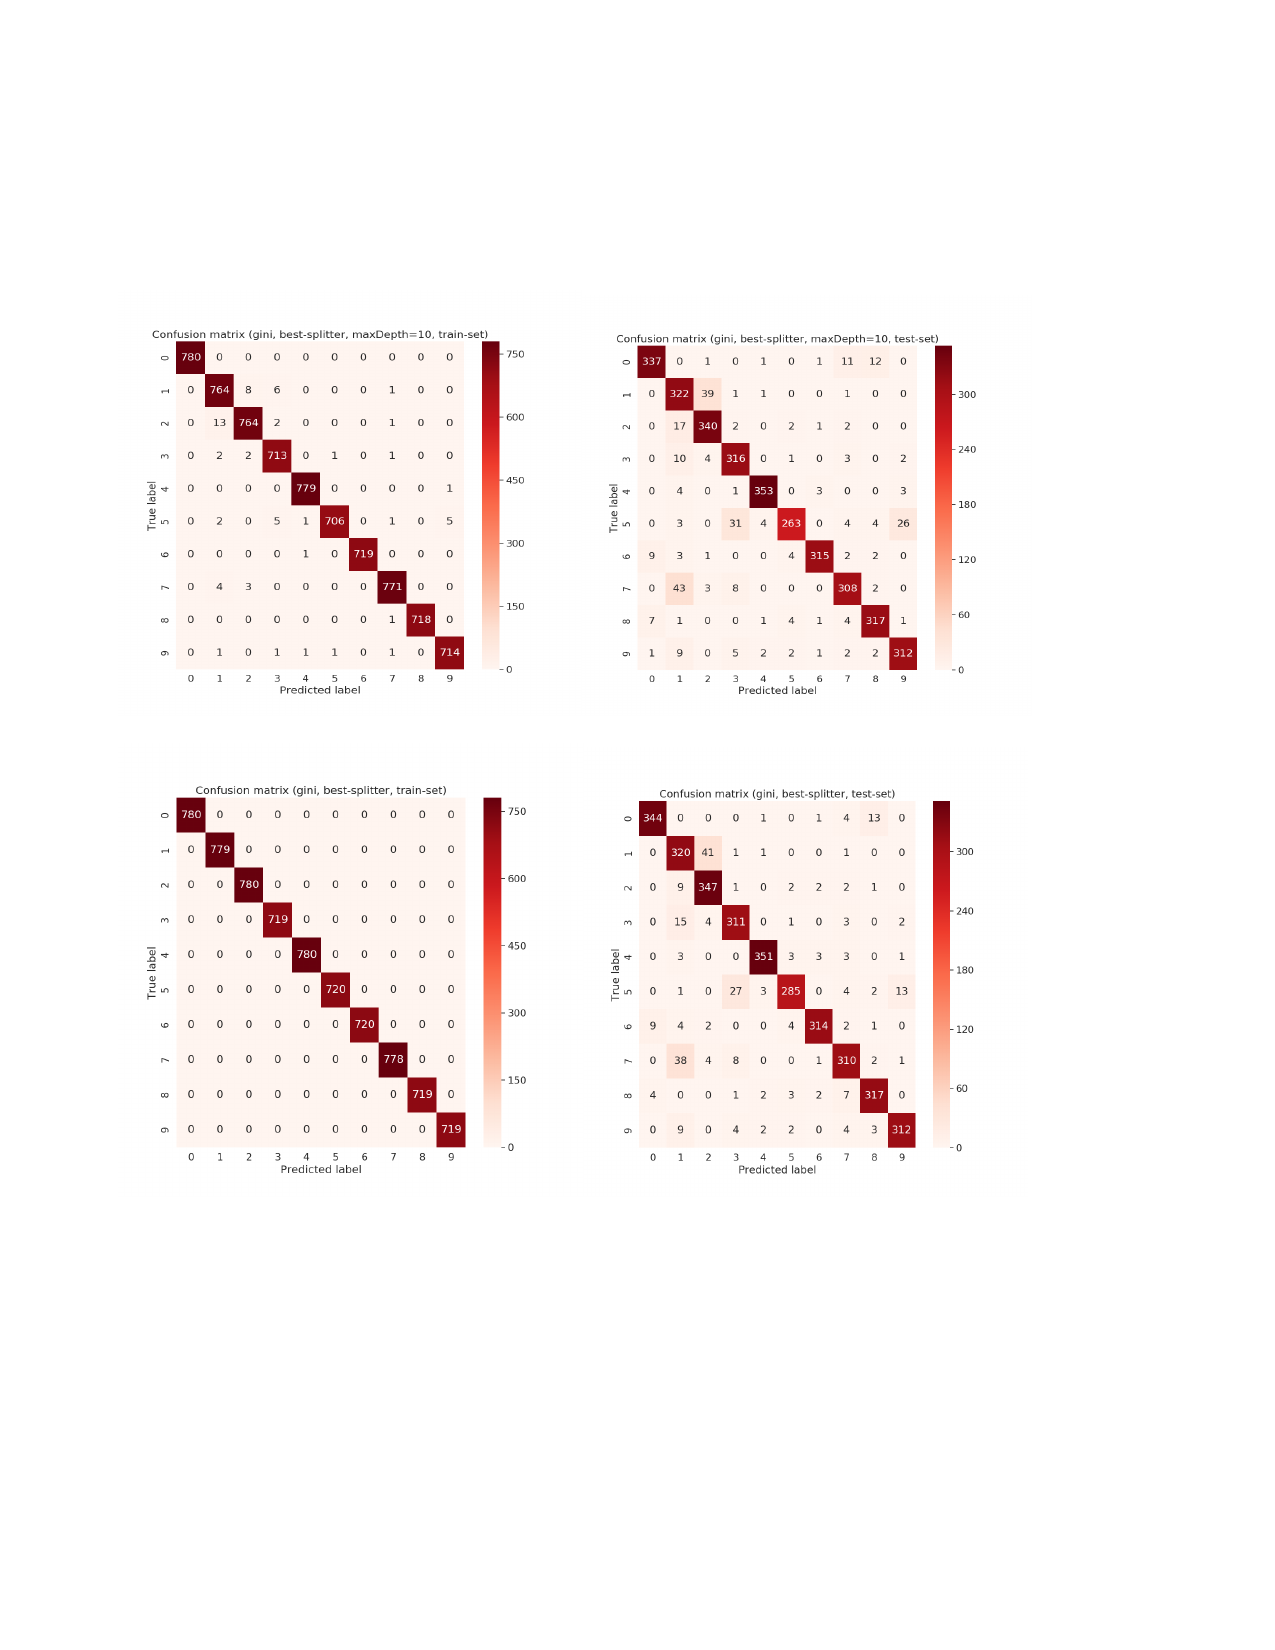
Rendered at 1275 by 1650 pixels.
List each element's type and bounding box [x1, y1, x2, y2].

picture [118, 743, 1029, 1197]
picture [118, 290, 1032, 716]
